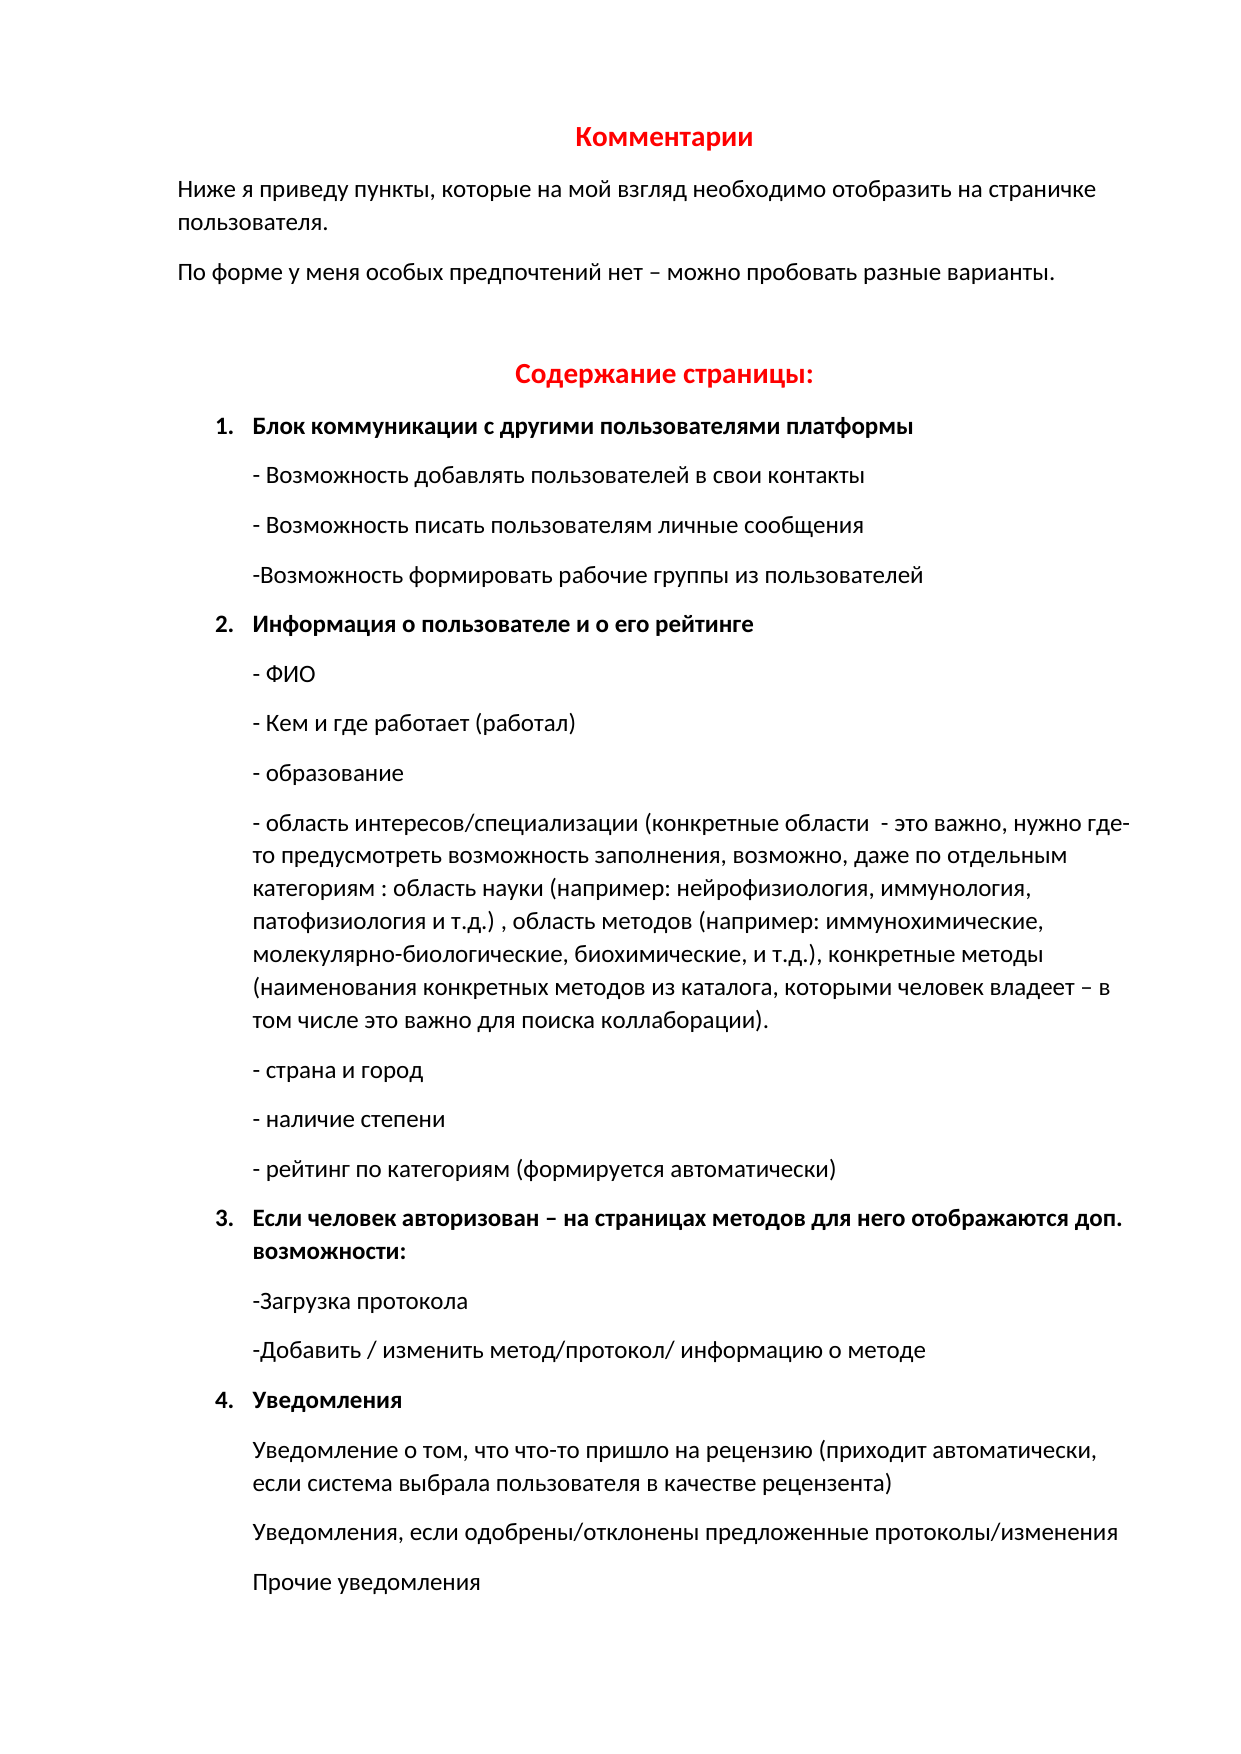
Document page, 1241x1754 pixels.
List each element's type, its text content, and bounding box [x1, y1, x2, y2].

list Уведомления, если одобрены/отклонены предложенные протоколы/изменения [252, 1516, 1152, 1547]
list - страна и город [252, 1054, 1152, 1084]
list Уведомление о том, что что-то пришло на рецензию (приходит автоматически, если система выбрала пользователя в качестве рецензента) [252, 1434, 1152, 1497]
list Информация о пользователе и о его рейтинге [215, 608, 1152, 639]
text Комментарии [177, 118, 1152, 154]
text Содержание страницы: [177, 355, 1152, 391]
list Блок коммуникации с другими пользователями платформы [215, 410, 1152, 441]
list -Добавить / изменить метод/протокол/ информацию о методе [252, 1334, 1152, 1365]
text По форме у меня особых предпочтений нет – можно пробовать разные варианты. [177, 256, 1152, 286]
list - Возможность писать пользователям личные сообщения [252, 509, 1152, 540]
list - область интересов/специализации (конкретные области - это важно, нужно где-то предусмотреть возможность заполнения, возможно, даже по отдельным категориям : область науки (например: нейрофизиология, иммунология, патофизиология и т.д.) , область методов (например: иммунохимические, молекулярно-биологические, биохимические, и т.д.), конкретные методы (наименования конкретных методов из каталога, которыми человек владеет – в том числе это важно для поиска коллаборации). [252, 807, 1152, 1035]
list - рейтинг по категориям (формируется автоматически) [252, 1153, 1152, 1183]
list -Возможность формировать рабочие группы из пользователей [252, 559, 1152, 589]
list Прочие уведомления [252, 1566, 1152, 1596]
list - Возможность добавлять пользователей в свои контакты [252, 459, 1152, 490]
list -Загрузка протокола [252, 1285, 1152, 1316]
list Если человек авторизован – на страницах методов для него отображаются доп. возможности: [215, 1202, 1152, 1266]
list - ФИО [252, 658, 1152, 688]
list - Кем и где работает (работал) [252, 707, 1152, 738]
list Уведомления [215, 1384, 1152, 1415]
list - наличие степени [252, 1103, 1152, 1134]
text Ниже я приведу пункты, которые на мой взгляд необходимо отобразить на страничке пользователя. [177, 173, 1152, 237]
list - образование [252, 757, 1152, 788]
